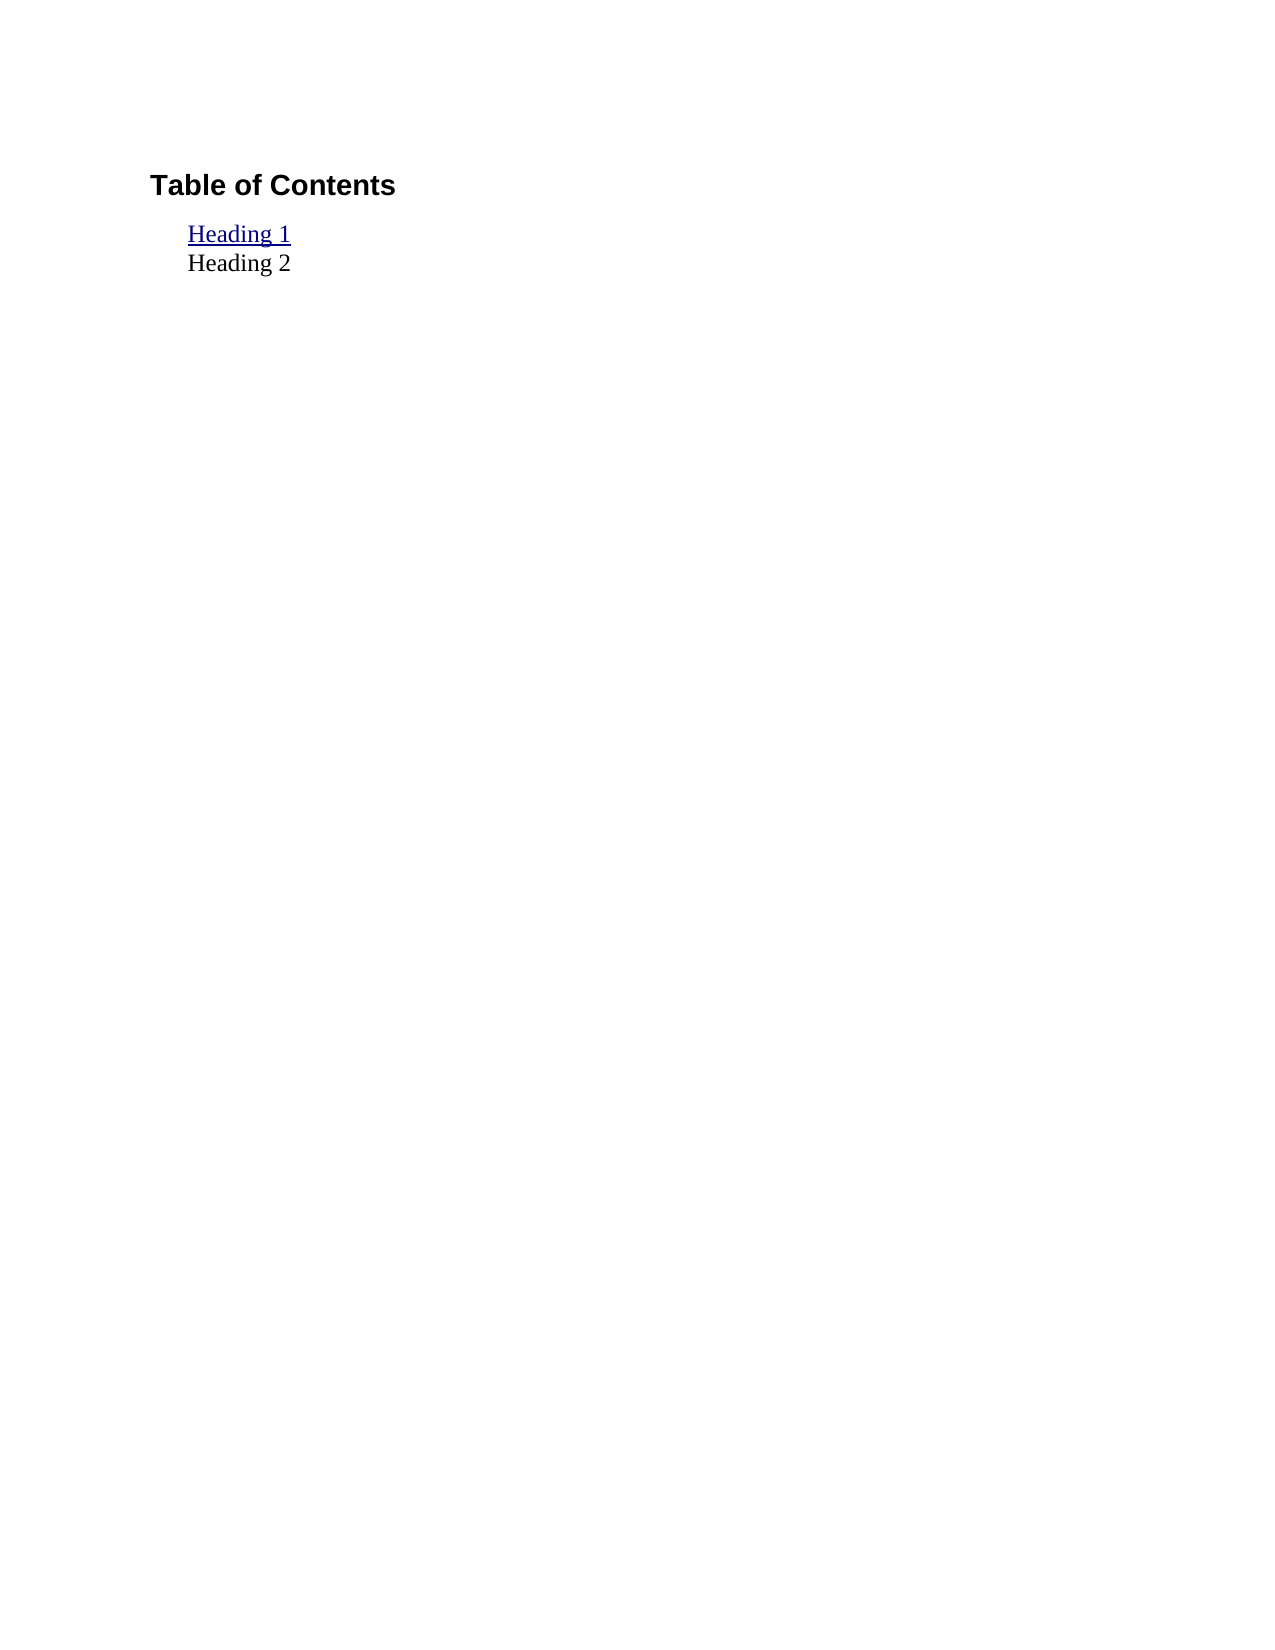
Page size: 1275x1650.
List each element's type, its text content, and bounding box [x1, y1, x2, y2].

text Heading 2 [150, 248, 1125, 277]
text Heading 1 [150, 219, 1125, 248]
subtitle Table of Contents [150, 168, 1125, 202]
